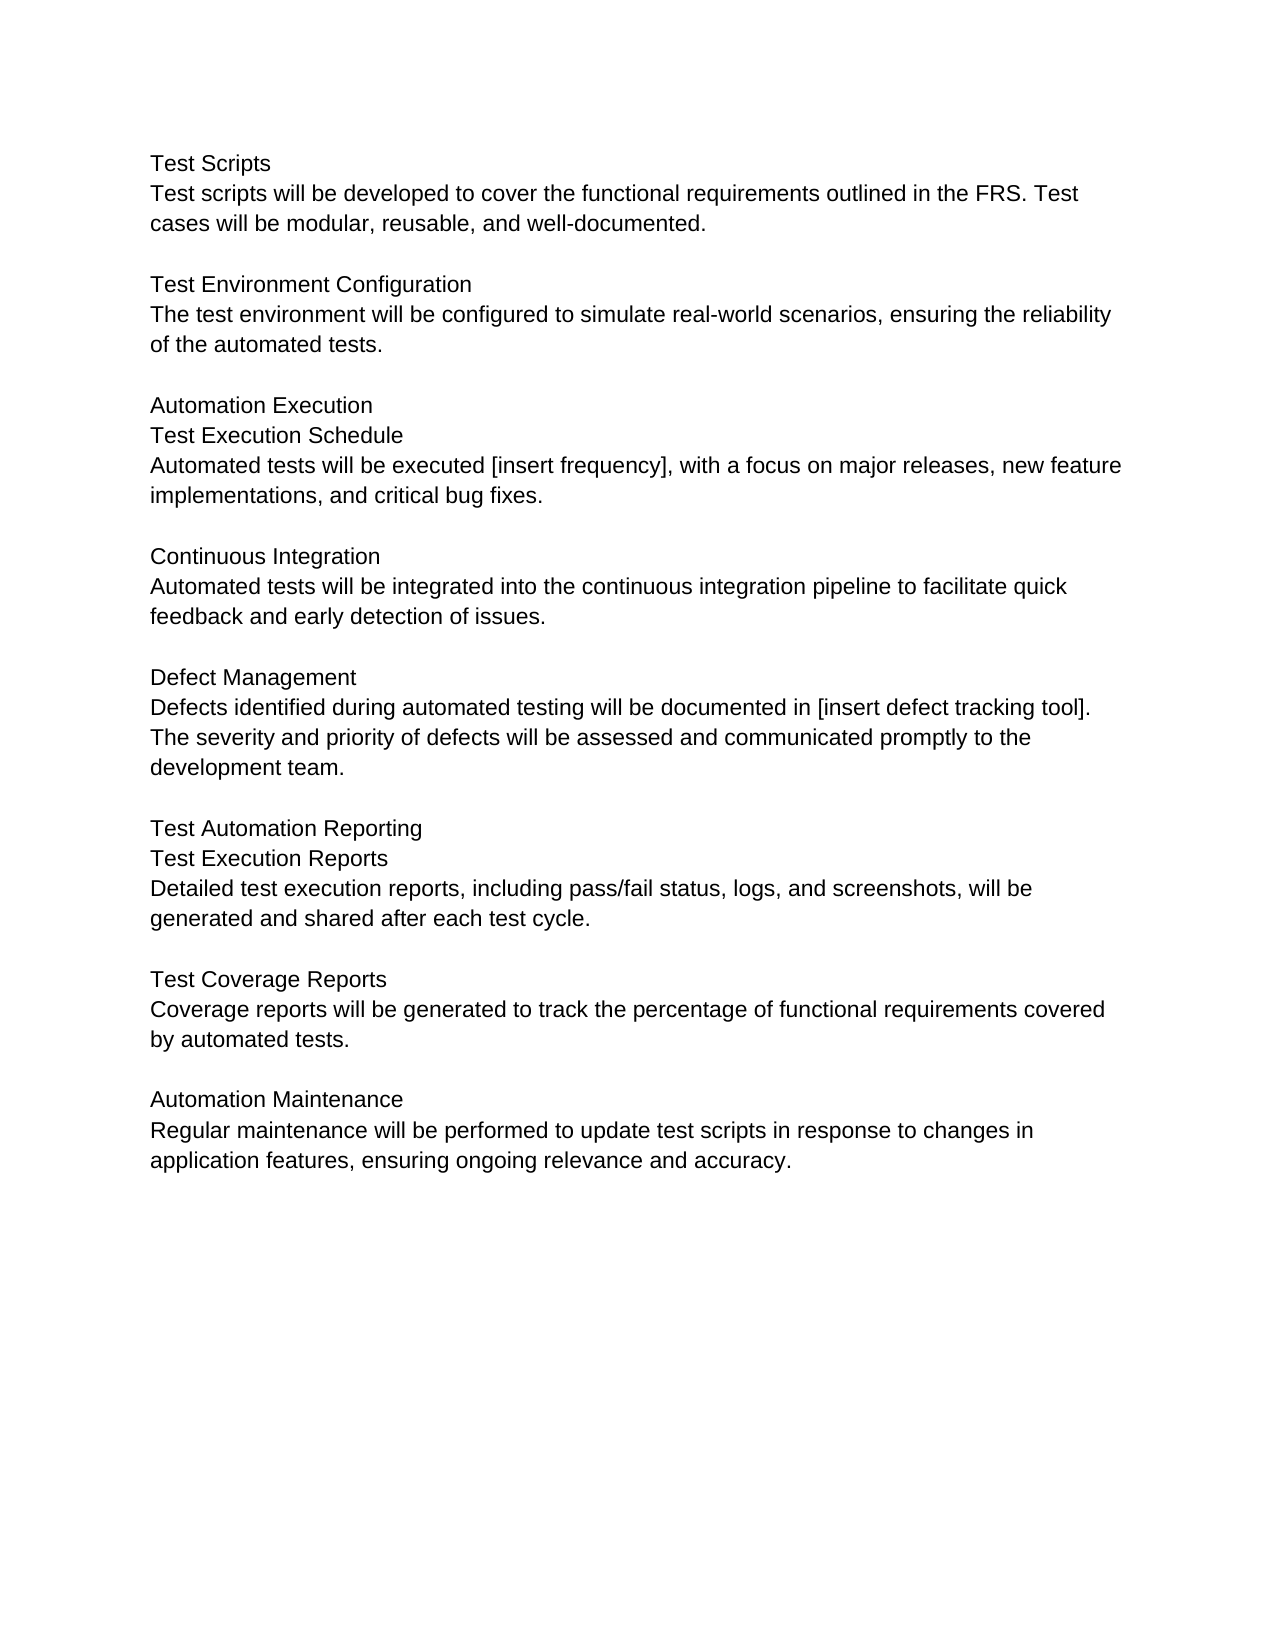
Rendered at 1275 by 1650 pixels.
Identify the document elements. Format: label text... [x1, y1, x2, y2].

text Continuous Integration [150, 543, 1125, 569]
text Detailed test execution reports, including pass/fail status, logs, and screenshots, will be generated and shared after each test cycle. [150, 875, 1125, 932]
text Automated tests will be executed [insert frequency], with a focus on major releases, new feature implementations, and critical bug fixes. [150, 452, 1125, 509]
text The test environment will be configured to simulate real-world scenarios, ensuring the reliability of the automated tests. [150, 301, 1125, 358]
text Test Execution Reports [150, 845, 1125, 871]
text Defects identified during automated testing will be documented in [insert defect tracking tool]. The severity and priority of defects will be assessed and communicated promptly to the development team. [150, 694, 1125, 781]
text Automation Maintenance [150, 1086, 1125, 1113]
text Defect Management [150, 663, 1125, 690]
text Regular maintenance will be performed to update test scripts in response to changes in application features, ensuring ongoing relevance and accuracy. [150, 1117, 1125, 1173]
text Test Environment Configuration [150, 271, 1125, 297]
text Test Scripts [150, 150, 1125, 176]
text Test Automation Reporting [150, 814, 1125, 841]
text Test Coverage Reports [150, 966, 1125, 992]
text Automation Execution [150, 392, 1125, 418]
text Test Execution Schedule [150, 422, 1125, 448]
text Test scripts will be developed to cover the functional requirements outlined in the FRS. Test cases will be modular, reusable, and well-documented. [150, 180, 1125, 237]
text Coverage reports will be generated to track the percentage of functional requirements covered by automated tests. [150, 996, 1125, 1052]
text Automated tests will be integrated into the continuous integration pipeline to facilitate quick feedback and early detection of issues. [150, 573, 1125, 629]
